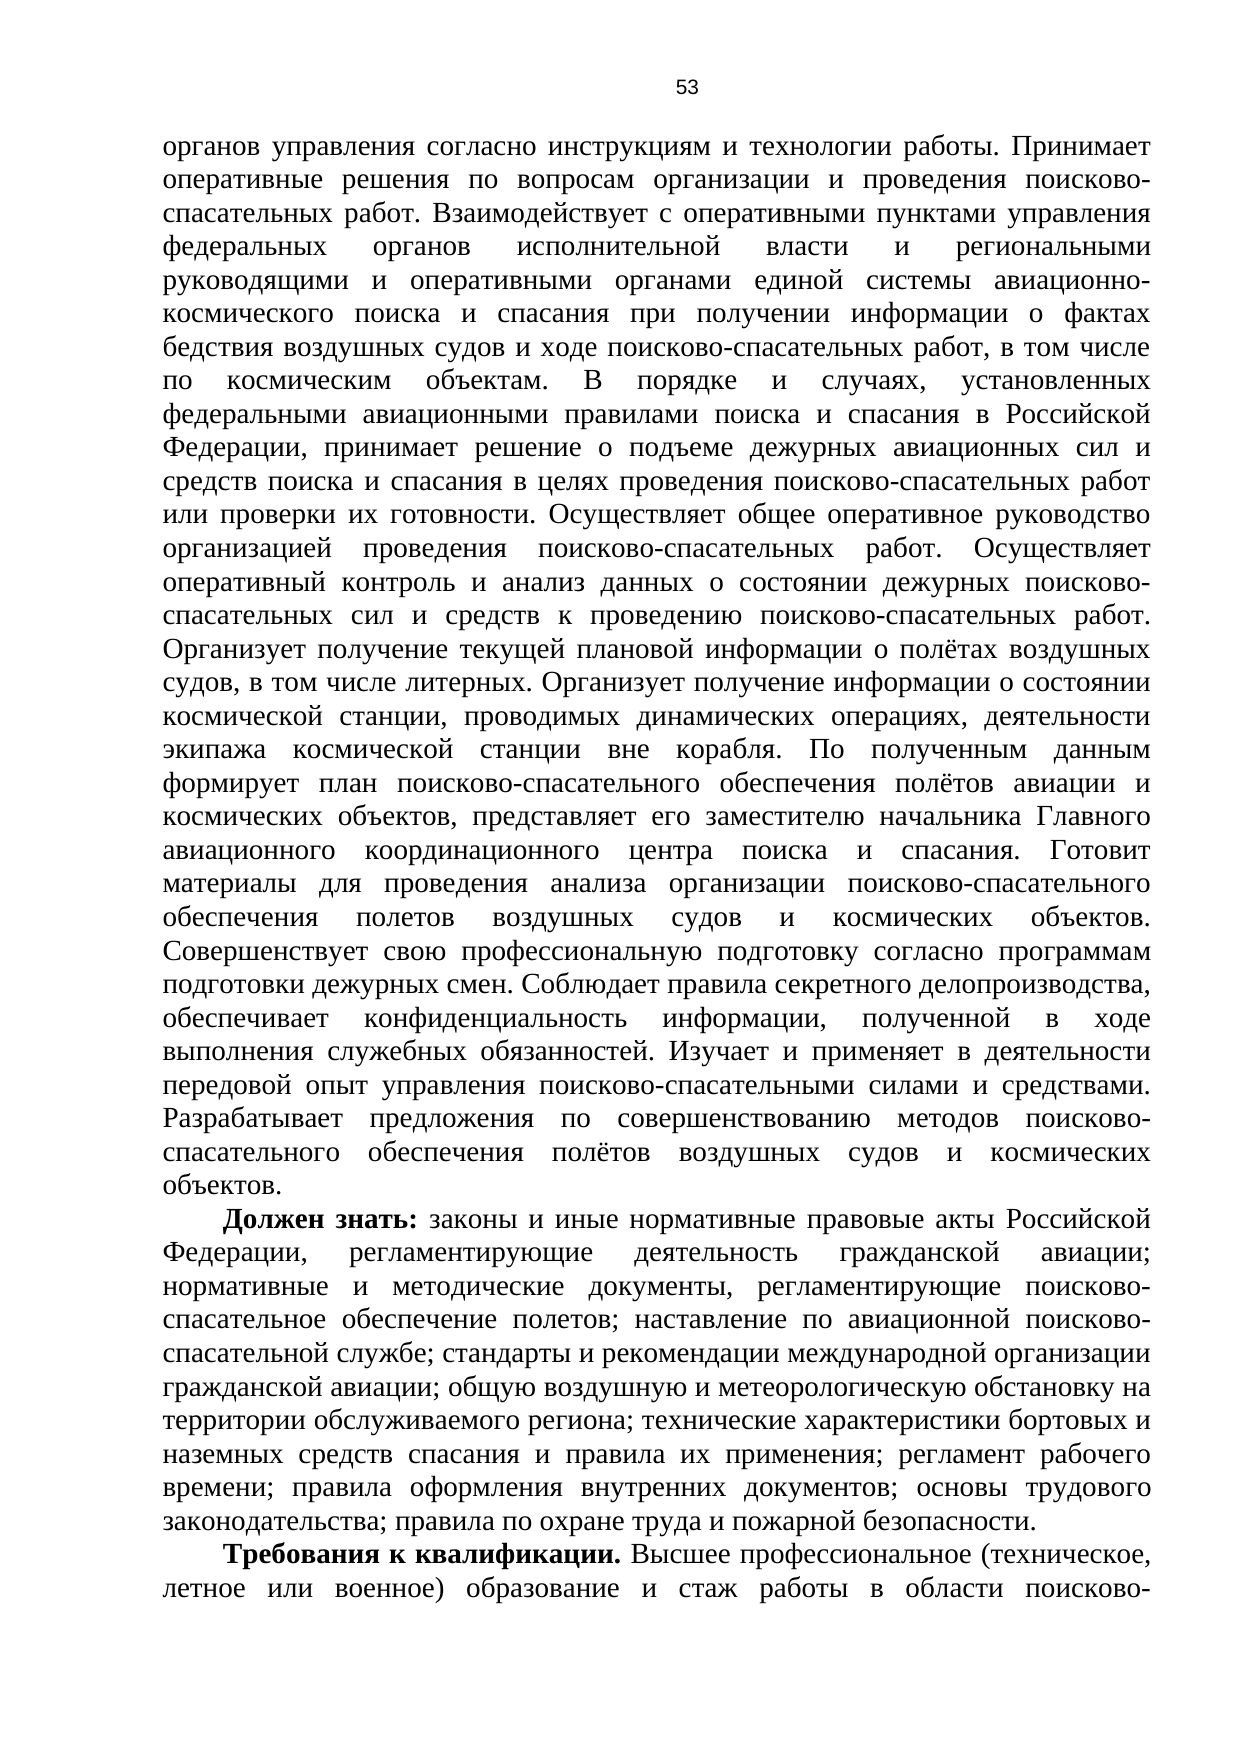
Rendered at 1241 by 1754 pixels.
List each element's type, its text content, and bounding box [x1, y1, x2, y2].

text Должен знать: законы и иные нормативные правовые акты Российской Федерации, регламентирующие деятельность гражданской авиации; нормативные и методические документы, регламентирующие поисково-спасательное обеспечение полетов; наставление по авиационной поисково-спасательной службе; стандарты и рекомендации международной организации гражданской авиации; общую воздушную и метеорологическую обстановку на территории обслуживаемого региона; технические характеристики бортовых и наземных средств спасания и правила их применения; регламент рабочего времени; правила оформления внутренних документов; основы трудового законодательства; правила по охране труда и пожарной безопасности. [162, 1201, 1152, 1536]
text органов управления согласно инструкциям и технологии работы. Принимает оперативные решения по вопросам организации и проведения поисково-спасательных работ. Взаимодействует с оперативными пунктами управления федеральных органов исполнительной власти и региональными руководящими и оперативными органами единой системы авиационно-космического поиска и спасания при получении информации о фактах бедствия воздушных судов и ходе поисково-спасательных работ, в том числе по космическим объектам. В порядке и случаях, установленных федеральными авиационными правилами поиска и спасания в Российской Федерации, принимает решение о подъеме дежурных авиационных сил и средств поиска и спасания в целях проведения поисково-спасательных работ или проверки их готовности. Осуществляет общее оперативное руководство организацией проведения поисково-спасательных работ. Осуществляет оперативный контроль и анализ данных о состоянии дежурных поисково-спасательных сил и средств к проведению поисково-спасательных работ. Организует получение текущей плановой информации о полётах воздушных судов, в том числе литерных. Организует получение информации о состоянии космической станции, проводимых динамических операциях, деятельности экипажа космической станции вне корабля. По полученным данным формирует план поисково-спасательного обеспечения полётов авиации и космических объектов, представляет его заместителю начальника Главного авиационного координационного центра поиска и спасания. Готовит материалы для проведения анализа организации поисково-спасательного обеспечения полетов воздушных судов и космических объектов. Совершенствует свою профессиональную подготовку согласно программам подготовки дежурных смен. Соблюдает правила секретного делопроизводства, обеспечивает конфиденциальность информации, полученной в ходе выполнения служебных обязанностей. Изучает и применяет в деятельности передовой опыт управления поисково-спасательными силами и средствами. Разрабатывает предложения по совершенствованию методов поисково-спасательного обеспечения полётов воздушных судов и космических объектов. [162, 128, 1152, 1201]
text Требования к квалификации. Высшее профессиональное (техническое, летное или военное) образование и стаж работы в области поисково- [162, 1536, 1152, 1603]
